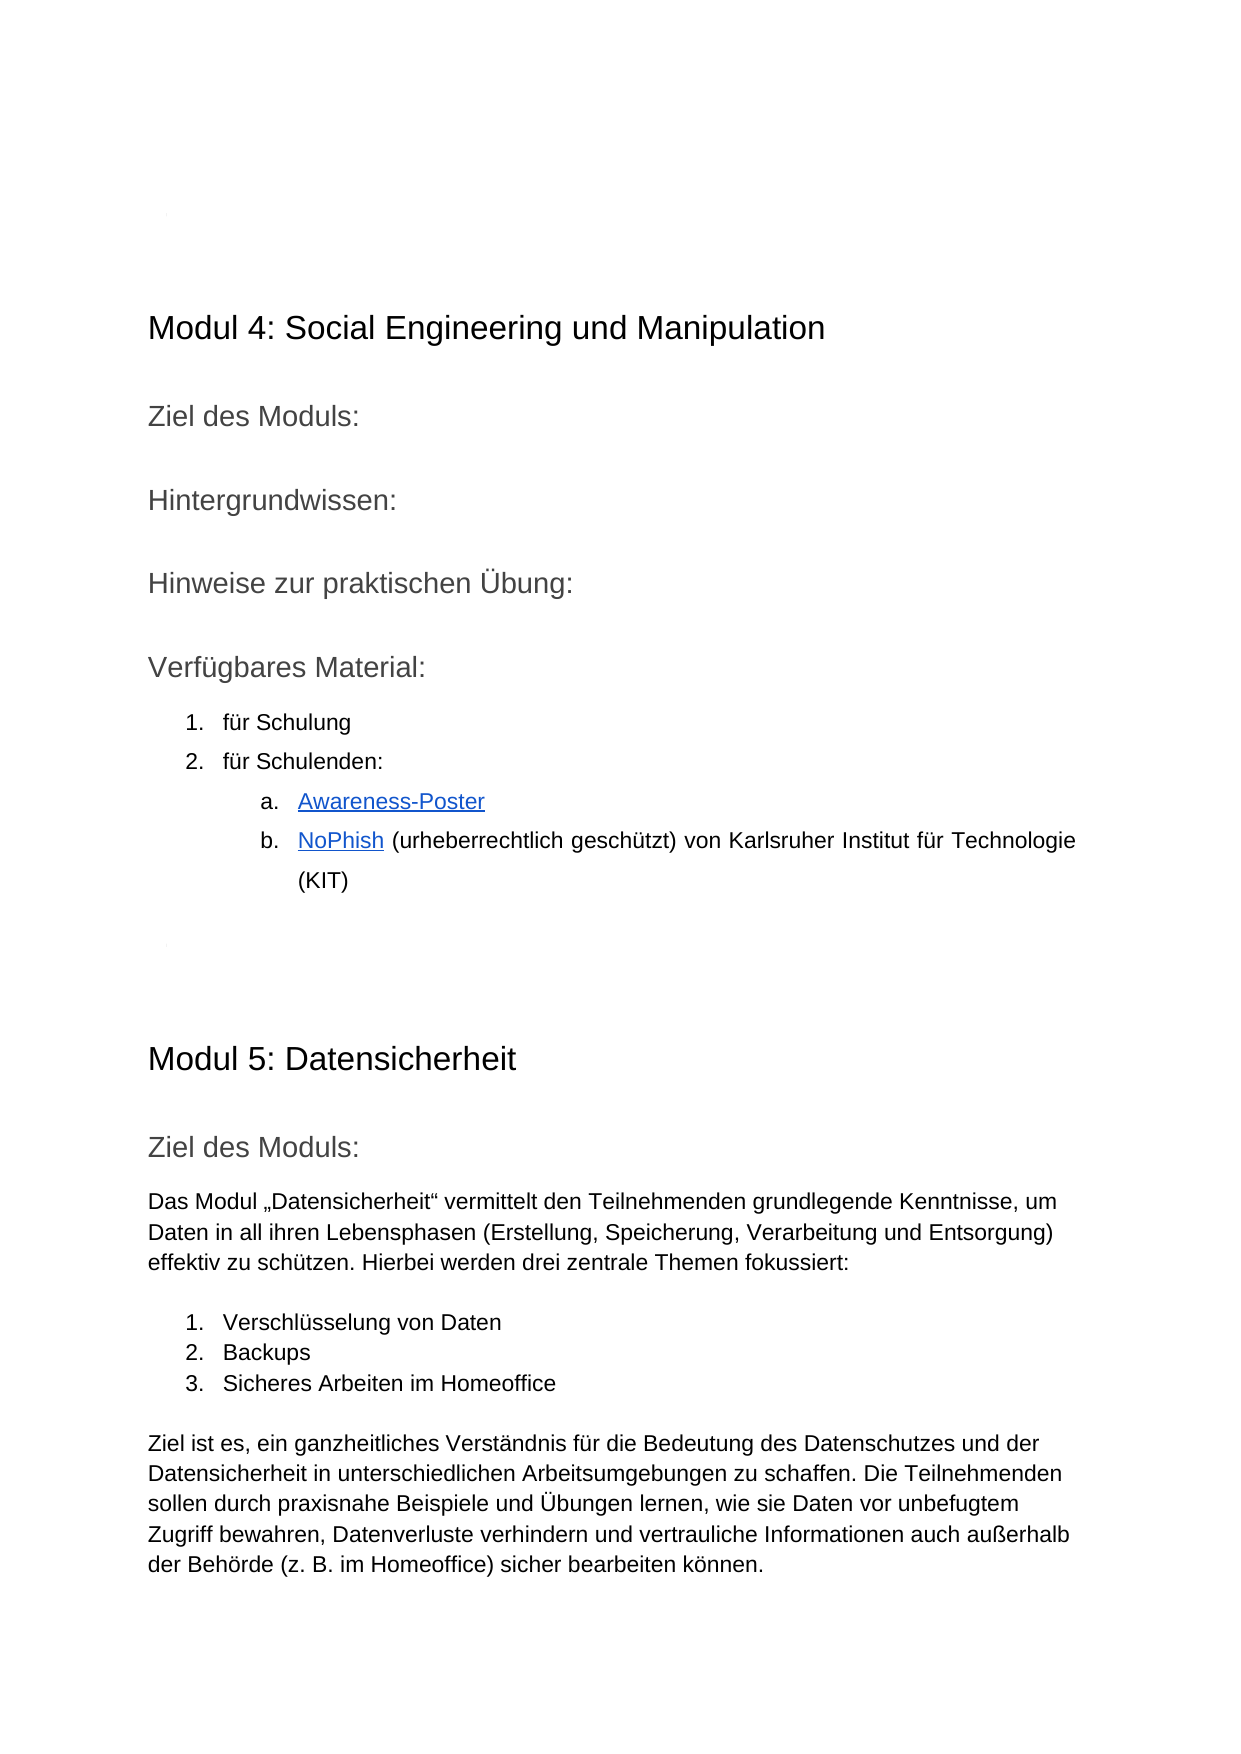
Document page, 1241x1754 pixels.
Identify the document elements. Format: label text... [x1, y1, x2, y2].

list für Schulenden: [185, 748, 1077, 774]
subtitle Hinweise zur praktischen Übung: [148, 566, 1077, 600]
subtitle Ziel des Moduls: [148, 399, 1077, 433]
list Awareness-Poster [260, 788, 1077, 814]
list für Schulung [185, 709, 1077, 735]
subtitle Hintergrundwissen: [148, 483, 1077, 516]
subtitle Modul 4: Social Engineering und Manipulation [148, 308, 1077, 347]
text Das Modul „Datensicherheit“ vermittelt den Teilnehmenden grundlegende Kenntnisse, um Daten in all ihren Lebensphasen (Erstellung, Speicherung, Verarbeitung und Entsorgung) effektiv zu schützen. Hierbei werden drei zentrale Themen fokussiert: [148, 1188, 1077, 1275]
list NoPhish (urheberrechtlich geschützt) von Karlsruher Institut für Technologie (KIT) [260, 827, 1077, 893]
list Backups [185, 1339, 1077, 1366]
list Verschlüsselung von Daten [185, 1309, 1077, 1336]
subtitle Modul 5: Datensicherheit [148, 1039, 1077, 1077]
subtitle Ziel des Moduls: [148, 1130, 1077, 1163]
subtitle Verfügbares Material: [148, 650, 1077, 684]
text Ziel ist es, ein ganzheitliches Verständnis für die Bedeutung des Datenschutzes und der Datensicherheit in unterschiedlichen Arbeitsumgebungen zu schaffen. Die Teilnehmenden sollen durch praxisnahe Beispiele und Übungen lernen, wie sie Daten vor unbefugtem Zugriff bewahren, Datenverluste verhindern und vertrauliche Informationen auch außerhalb der Behörde (z. B. im Homeoffice) sicher bearbeiten können. [148, 1430, 1077, 1577]
list Sicheres Arbeiten im Homeoffice [185, 1369, 1077, 1396]
